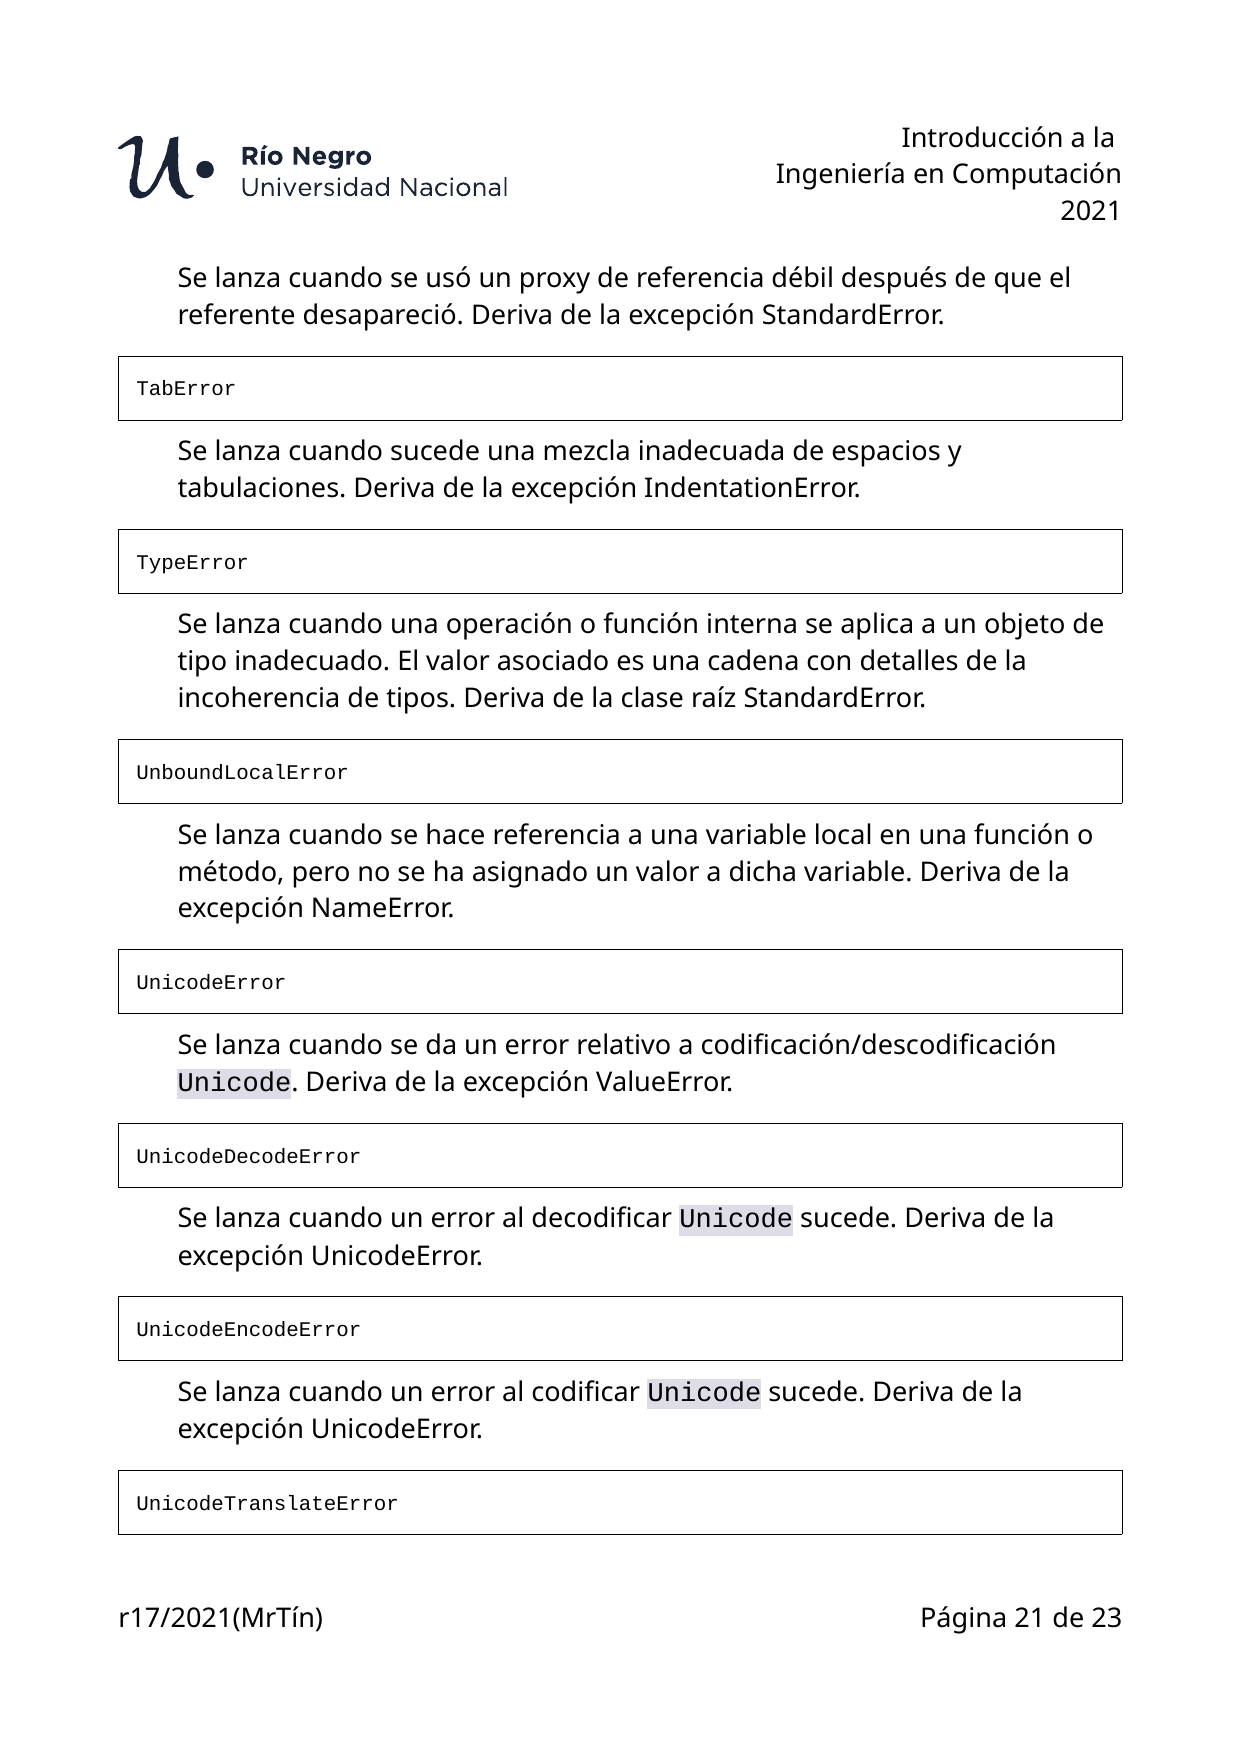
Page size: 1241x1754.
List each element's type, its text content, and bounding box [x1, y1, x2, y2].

text UnicodeDecodeError [119, 1124, 1122, 1187]
list Se lanza cuando una operación o función interna se aplica a un objeto de tipo inadecuado. El valor asociado es una cadena con detalles de la incoherencia de tipos. Deriva de la clase raíz StandardError. [177, 605, 1122, 716]
list Se lanza cuando se da un error relativo a codificación/descodificación Unicode. Deriva de la excepción ValueError. [177, 1025, 1122, 1099]
text UnboundLocalError [119, 740, 1122, 803]
text UnicodeTranslateError [119, 1471, 1122, 1534]
list Se lanza cuando se hace referencia a una variable local en una función o método, pero no se ha asignado un valor a dicha variable. Deriva de la excepción NameError. [177, 815, 1122, 926]
text UnicodeEncodeError [119, 1297, 1122, 1360]
list Se lanza cuando se usó un proxy de referencia débil después de que el referente desapareció. Deriva de la excepción StandardError. [177, 258, 1122, 332]
list Se lanza cuando sucede una mezcla inadecuada de espacios y tabulaciones. Deriva de la excepción IndentationError. [177, 432, 1122, 505]
text TabError [119, 357, 1122, 420]
list Se lanza cuando un error al decodificar Unicode sucede. Deriva de la excepción UnicodeError. [177, 1199, 1122, 1273]
list Se lanza cuando un error al codificar Unicode sucede. Deriva de la excepción UnicodeError. [177, 1372, 1122, 1446]
text TypeError [119, 530, 1122, 593]
text UnicodeError [119, 950, 1122, 1013]
